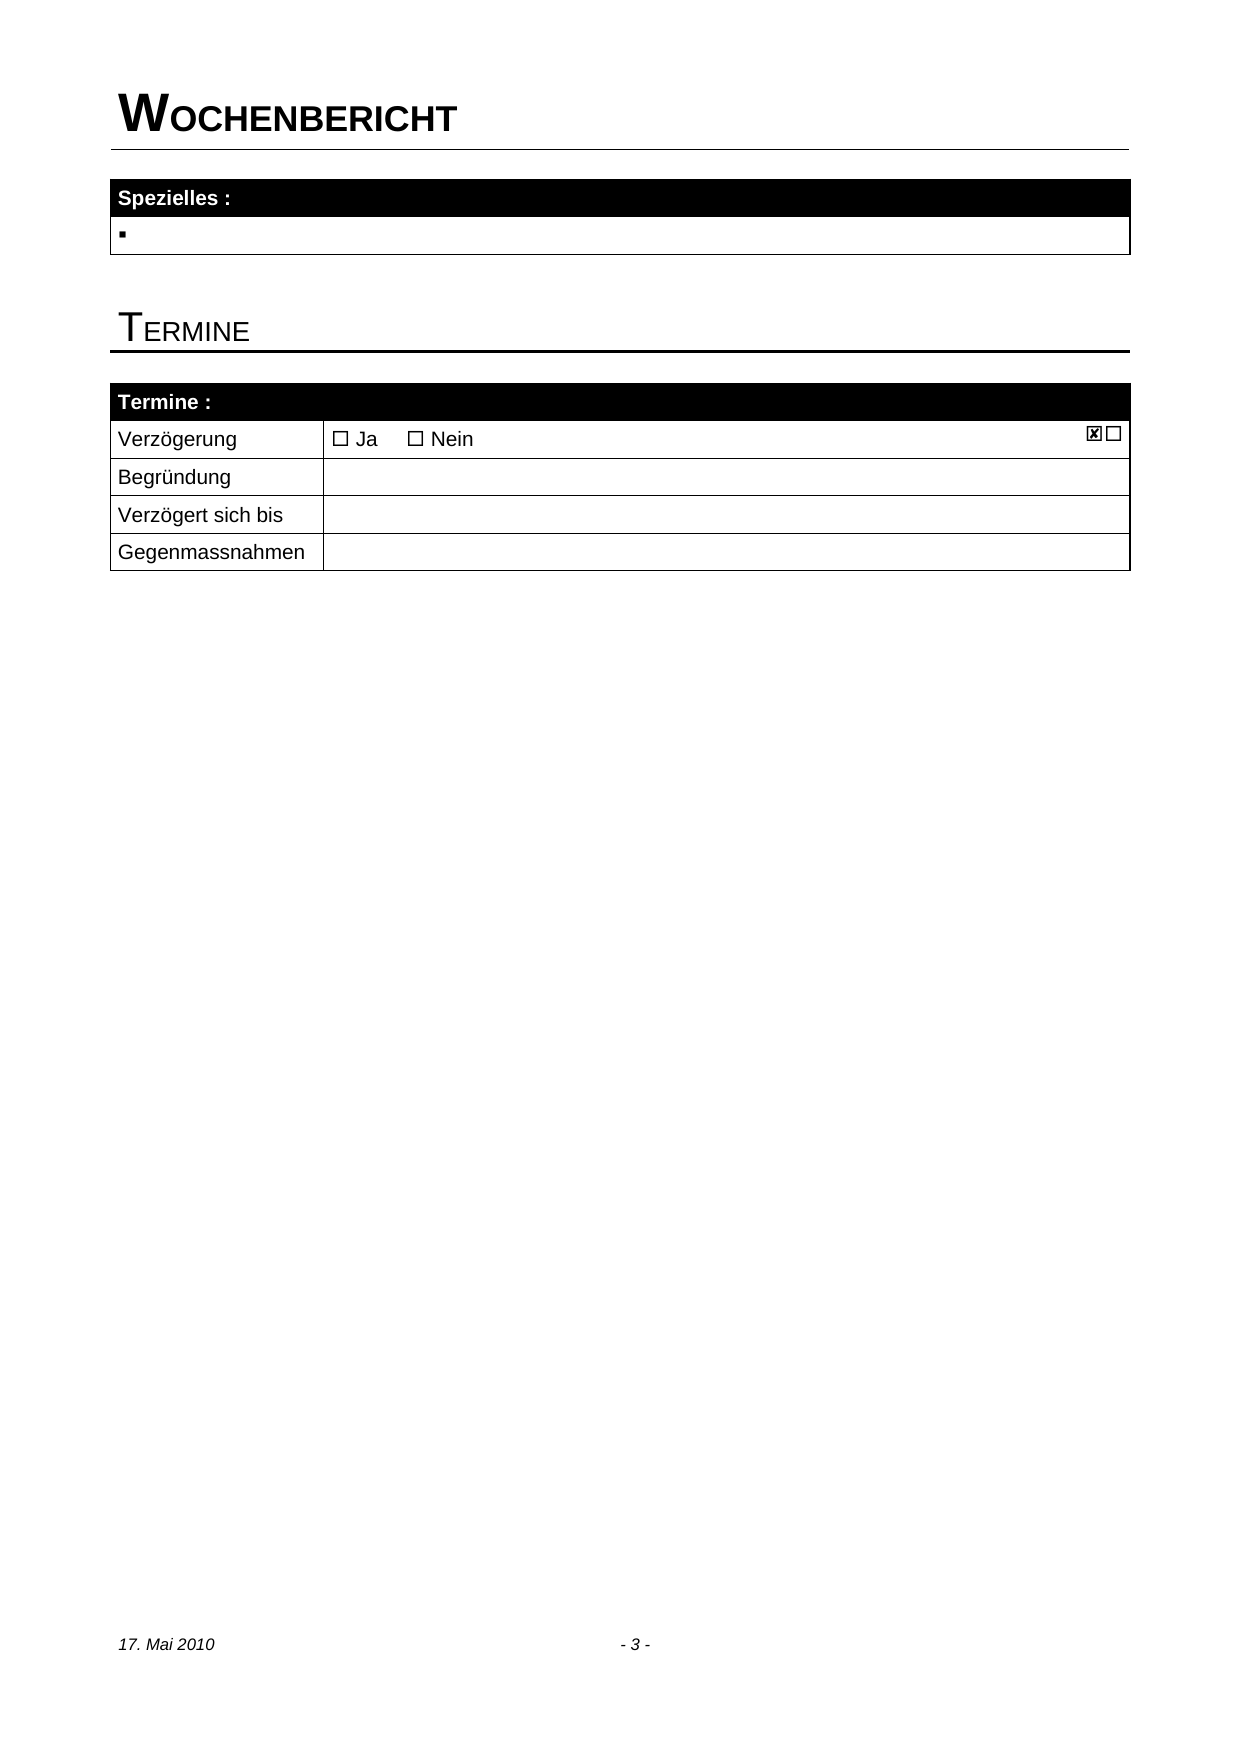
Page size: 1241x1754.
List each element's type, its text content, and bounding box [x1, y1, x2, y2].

table_cell [324, 459, 1129, 495]
table_cell [111, 217, 1129, 253]
table_cell  Ja [324, 421, 399, 458]
table_cell [324, 496, 1129, 533]
table_cell Verzögert sich bis [111, 496, 323, 533]
table_cell Begründung [111, 459, 323, 495]
table_cell [324, 534, 1129, 570]
table_cell  Nein [399, 421, 493, 458]
table_header Termine : [111, 384, 1129, 420]
table_cell Verzögerung [111, 421, 323, 458]
table_cell [530, 255, 1130, 350]
table_header Spezielles : [111, 180, 1129, 216]
table_cell Termine [110, 255, 530, 350]
table_cell Gegenmassnahmen [111, 534, 323, 570]
table_cell  [493, 421, 1129, 458]
